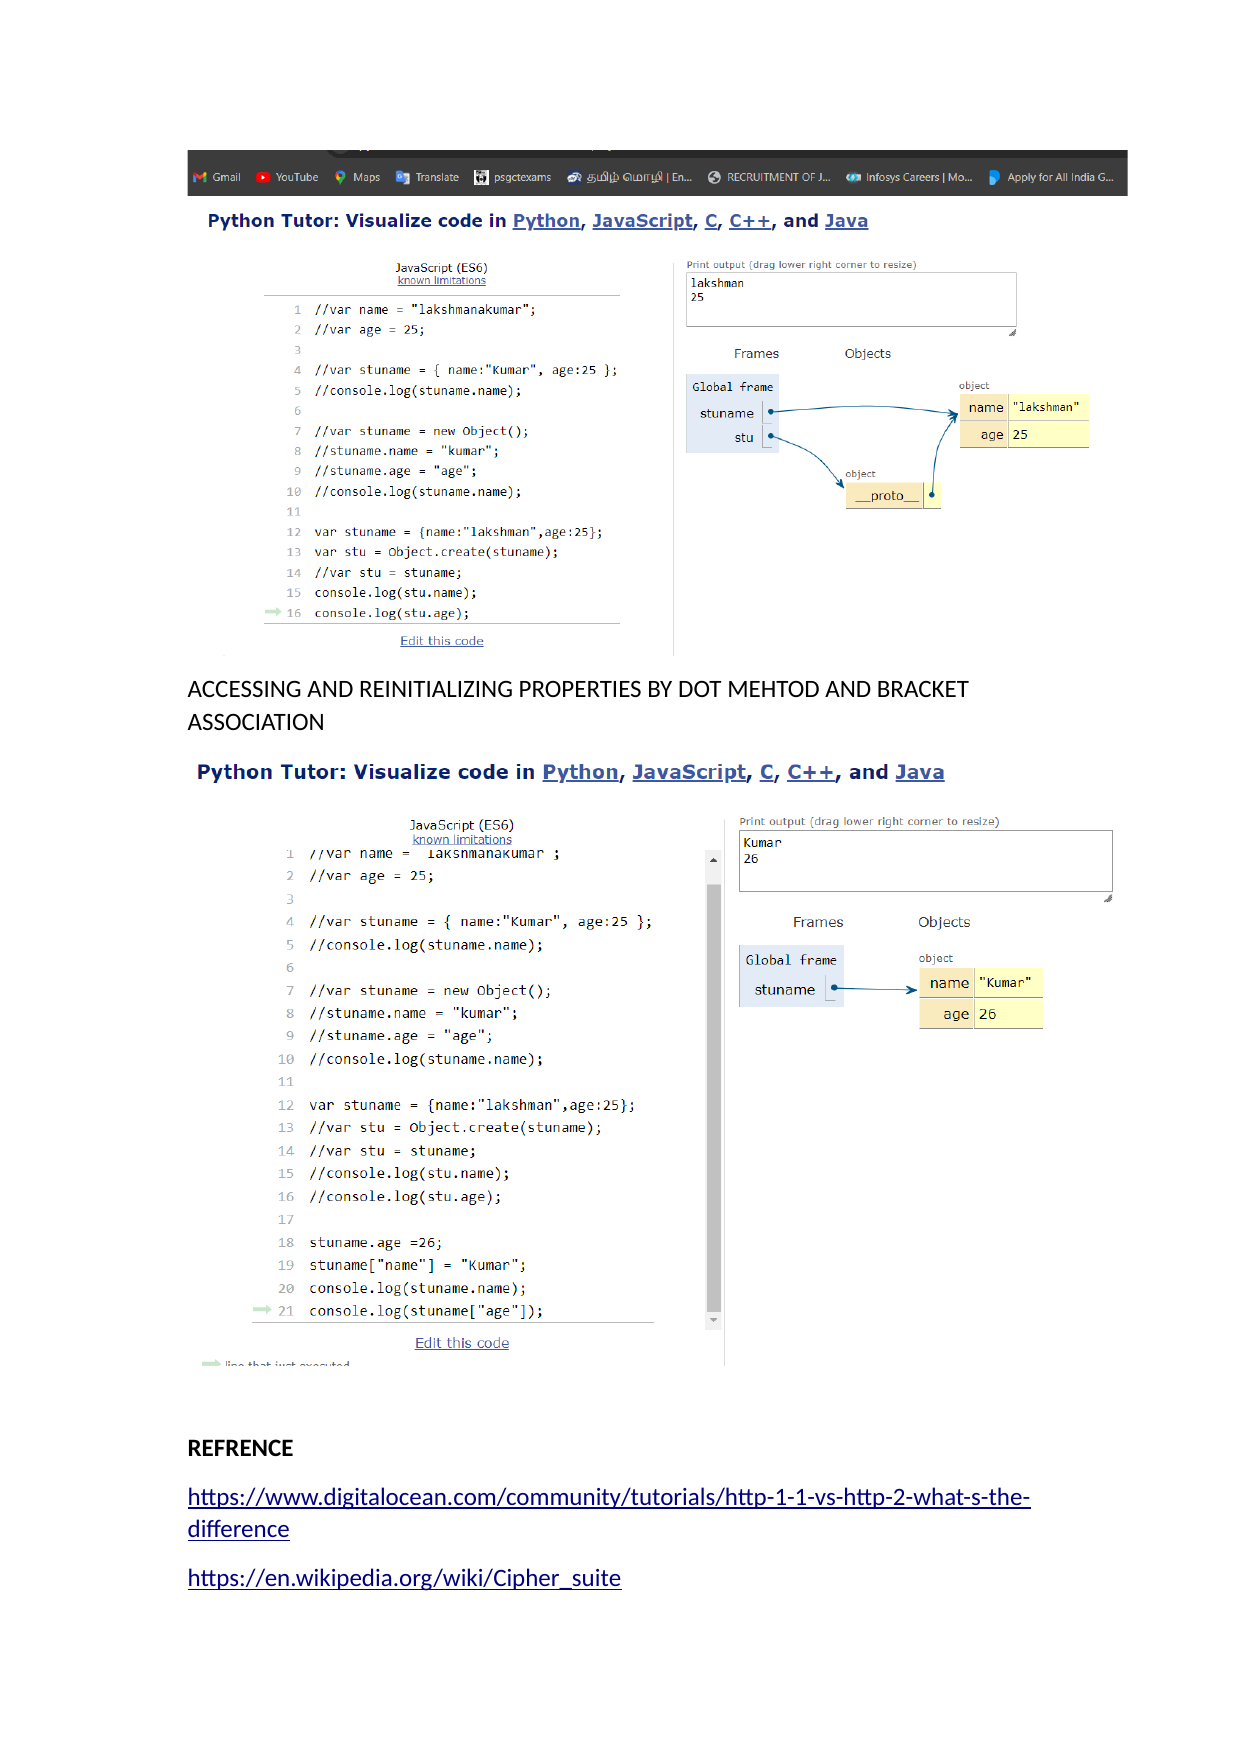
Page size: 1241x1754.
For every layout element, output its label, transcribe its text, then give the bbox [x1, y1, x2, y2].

text https://en.wikipedia.org/wiki/Cipher_suite [187, 1563, 1090, 1593]
text REFRENCE [187, 1432, 1090, 1463]
text ACCESSING AND REINITIALIZING PROPERTIES BY DOT MEHTOD AND BRACKET ASSOCIATION [187, 674, 1090, 736]
text https://www.digitalocean.com/community/tutorials/http-1-1-vs-http-2-what-s-the-difference [187, 1481, 1090, 1544]
